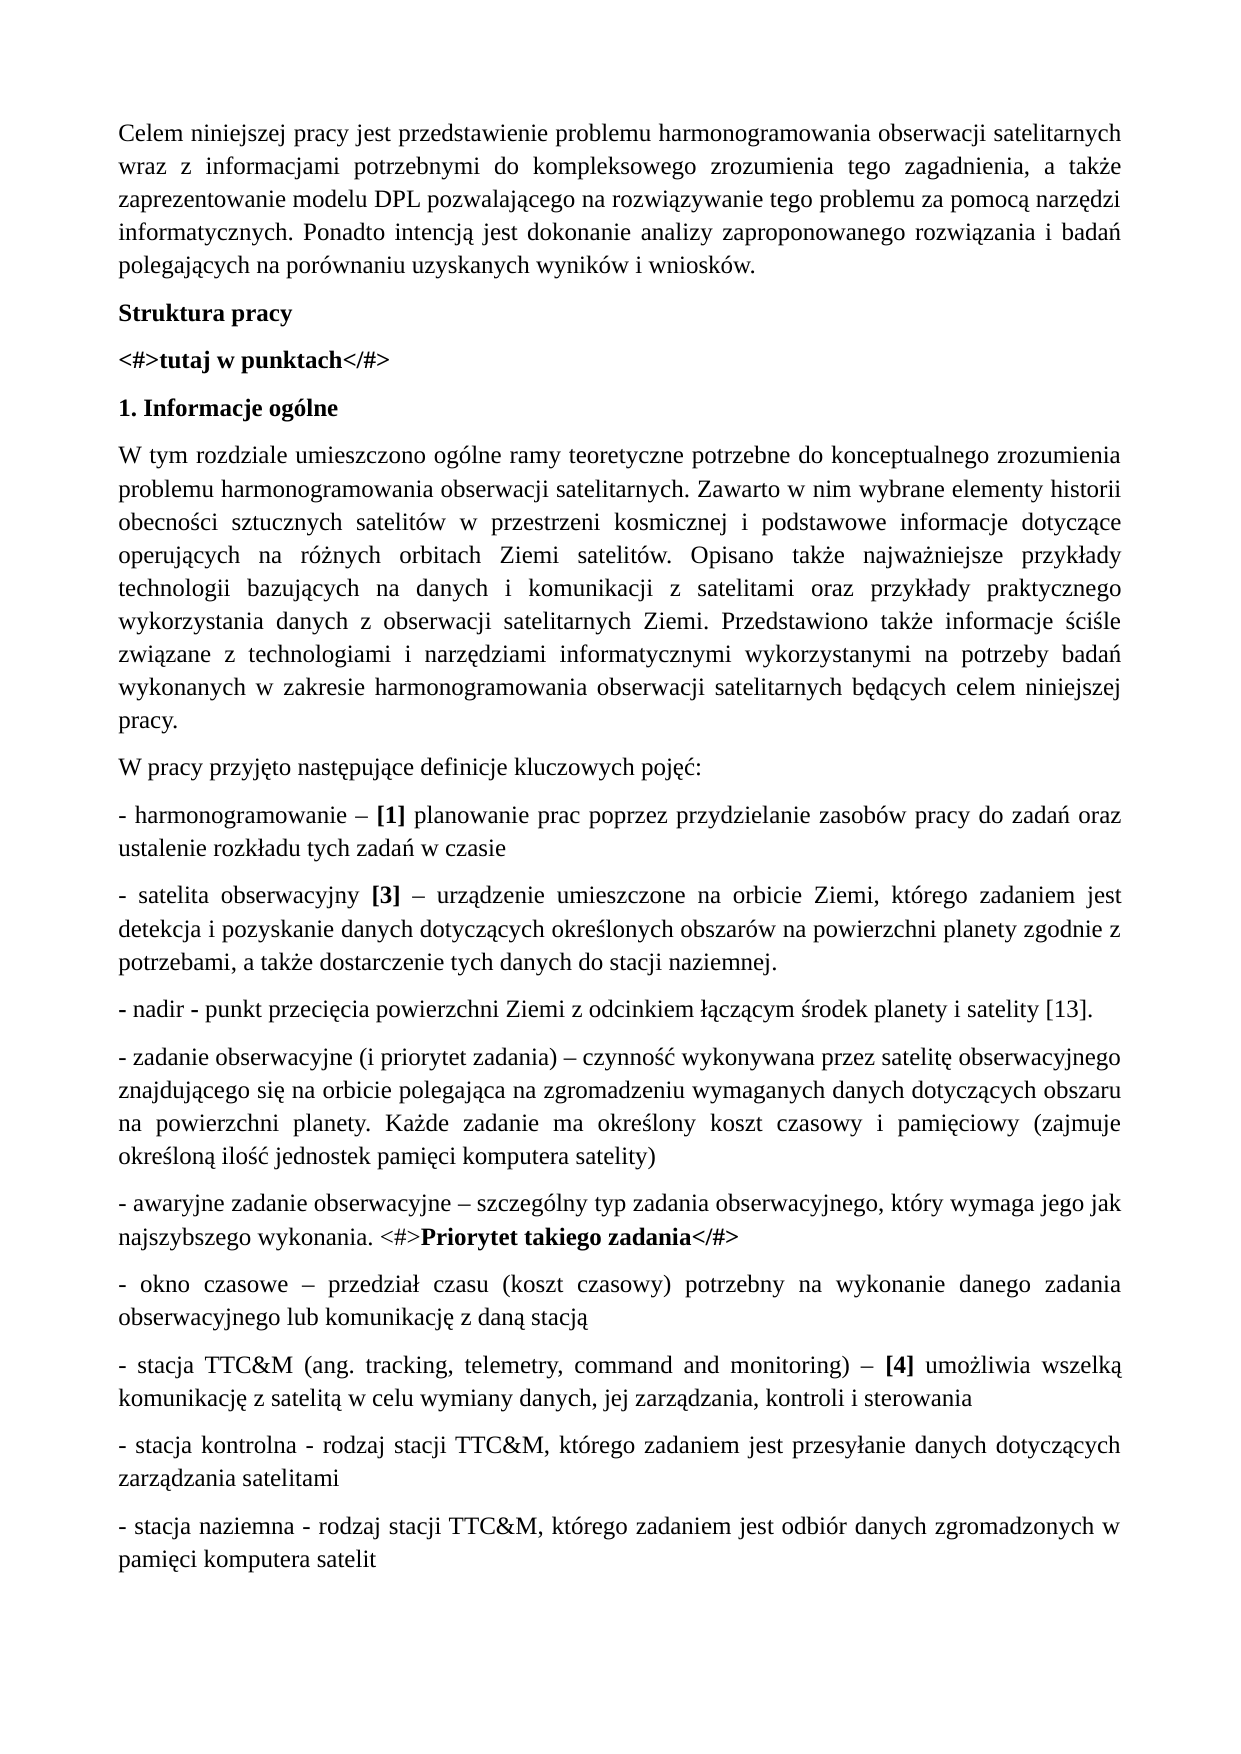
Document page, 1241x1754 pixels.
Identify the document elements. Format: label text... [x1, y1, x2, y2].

text - stacja TTC&M (ang. tracking, telemetry, command and monitoring) – [4] umożliwia wszelką komunikację z satelitą w celu wymiany danych, jej zarządzania, kontroli i sterowania [118, 1350, 1122, 1412]
text 1. Informacje ogólne [118, 393, 1122, 422]
text - awaryjne zadanie obserwacyjne – szczególny typ zadania obserwacyjnego, który wymaga jego jak najszybszego wykonania. <#>Priorytet takiego zadania</#> [118, 1188, 1122, 1250]
text - stacja naziemna - rodzaj stacji TTC&M, którego zadaniem jest odbiór danych zgromadzonych w pamięci komputera satelit [118, 1511, 1122, 1573]
text W tym rozdziale umieszczono ogólne ramy teoretyczne potrzebne do konceptualnego zrozumienia problemu harmonogramowania obserwacji satelitarnych. Zawarto w nim wybrane elementy historii obecności sztucznych satelitów w przestrzeni kosmicznej i podstawowe informacje dotyczące operujących na różnych orbitach Ziemi satelitów. Opisano także najważniejsze przykłady technologii bazujących na danych i komunikacji z satelitami oraz przykłady praktycznego wykorzystania danych z obserwacji satelitarnych Ziemi. Przedstawiono także informacje ściśle związane z technologiami i narzędziami informatycznymi wykorzystanymi na potrzeby badań wykonanych w zakresie harmonogramowania obserwacji satelitarnych będących celem niniejszej pracy. [118, 441, 1122, 733]
text Struktura pracy [118, 298, 1122, 327]
text <#>tutaj w punktach</#> [118, 345, 1122, 374]
text - stacja kontrolna - rodzaj stacji TTC&M, którego zadaniem jest przesyłanie danych dotyczących zarządzania satelitami [118, 1430, 1122, 1492]
text - nadir - punkt przecięcia powierzchni Ziemi z odcinkiem łączącym środek planety i satelity [13]. [118, 994, 1122, 1023]
text - satelita obserwacyjny [3] – urządzenie umieszczone na orbicie Ziemi, którego zadaniem jest detekcja i pozyskanie danych dotyczących określonych obszarów na powierzchni planety zgodnie z potrzebami, a także dostarczenie tych danych do stacji naziemnej. [118, 881, 1122, 975]
text - harmonogramowanie – [1] planowanie prac poprzez przydzielanie zasobów pracy do zadań oraz ustalenie rozkładu tych zadań w czasie [118, 800, 1122, 862]
text - okno czasowe – przedział czasu (koszt czasowy) potrzebny na wykonanie danego zadania obserwacyjnego lub komunikację z daną stacją [118, 1269, 1122, 1331]
text W pracy przyjęto następujące definicje kluczowych pojęć: [118, 752, 1122, 781]
text - zadanie obserwacyjne (i priorytet zadania) – czynność wykonywana przez satelitę obserwacyjnego znajdującego się na orbicie polegająca na zgromadzeniu wymaganych danych dotyczących obszaru na powierzchni planety. Każde zadanie ma określony koszt czasowy i pamięciowy (zajmuje określoną ilość jednostek pamięci komputera satelity) [118, 1042, 1122, 1170]
text Celem niniejszej pracy jest przedstawienie problemu harmonogramowania obserwacji satelitarnych wraz z informacjami potrzebnymi do kompleksowego zrozumienia tego zagadnienia, a także zaprezentowanie modelu DPL pozwalającego na rozwiązywanie tego problemu za pomocą narzędzi informatycznych. Ponadto intencją jest dokonanie analizy zaproponowanego rozwiązania i badań polegających na porównaniu uzyskanych wyników i wniosków. [118, 118, 1122, 279]
